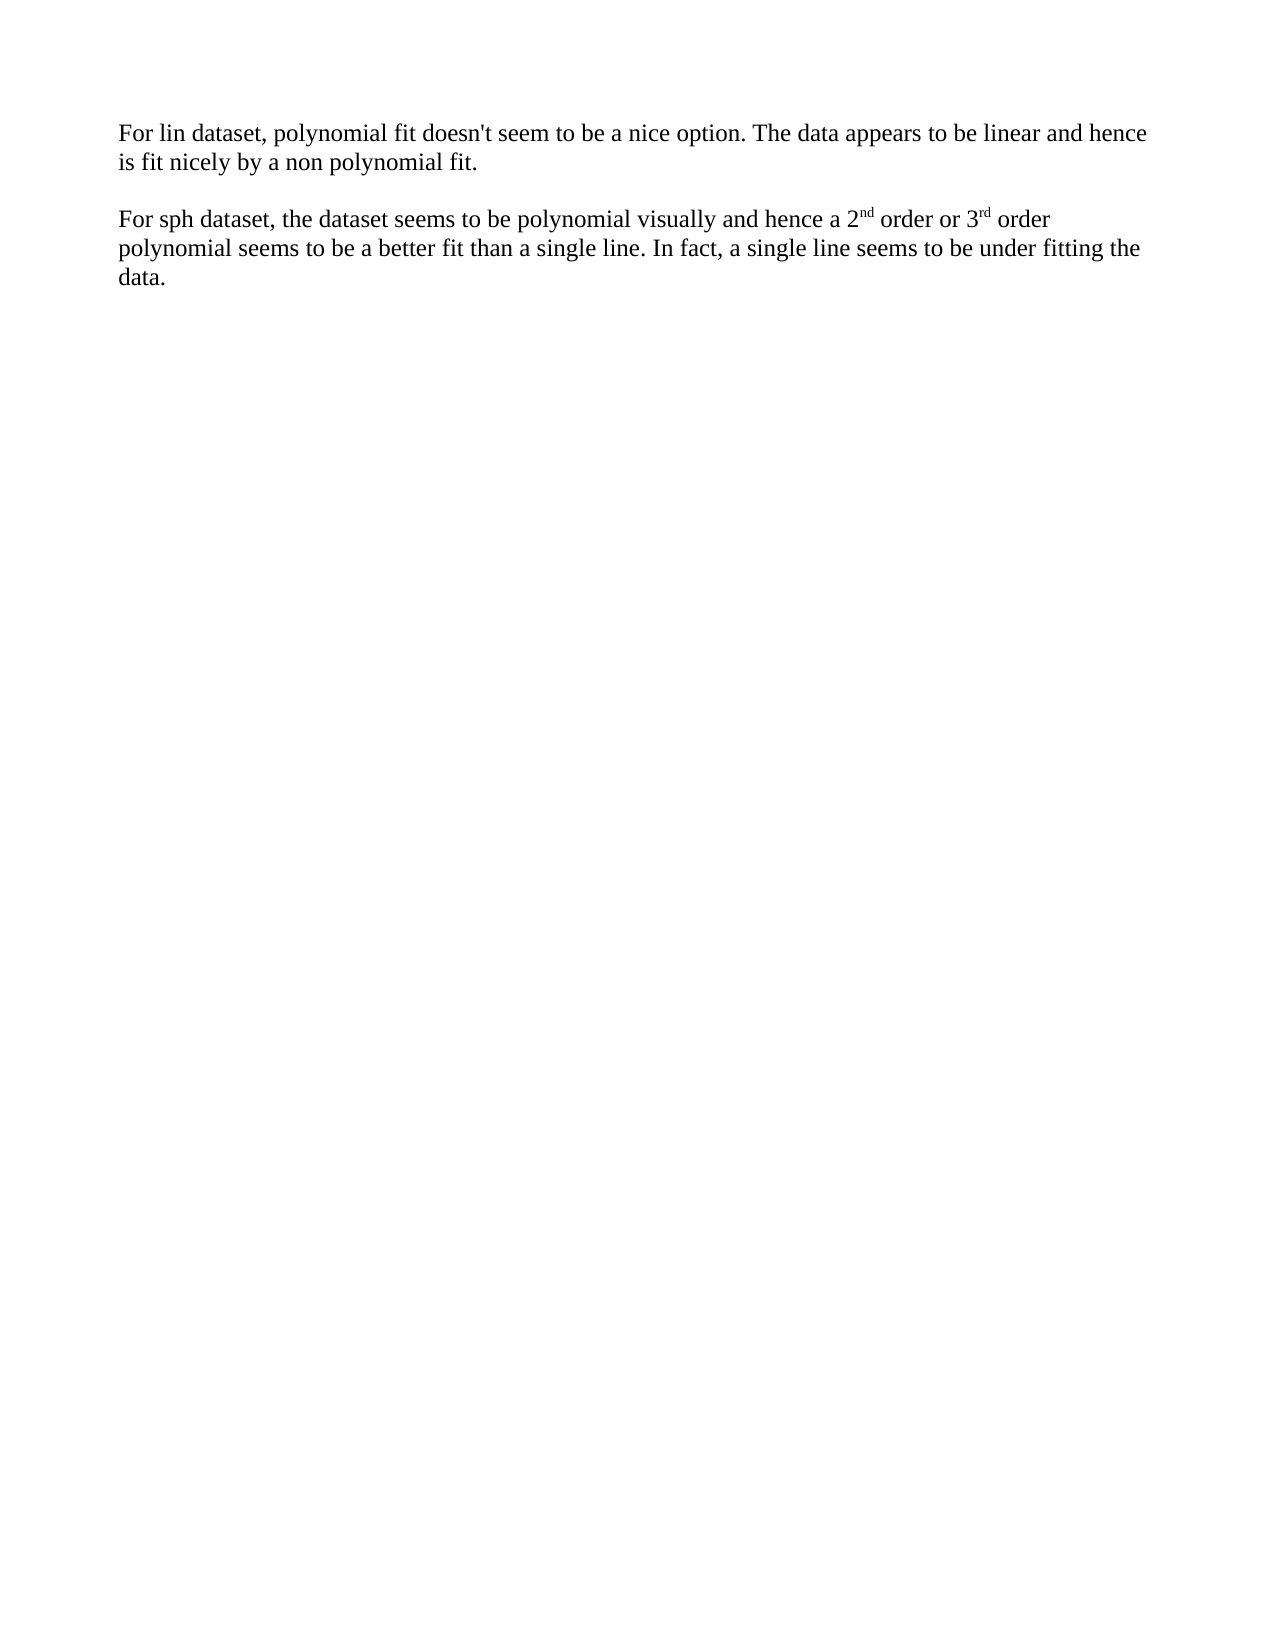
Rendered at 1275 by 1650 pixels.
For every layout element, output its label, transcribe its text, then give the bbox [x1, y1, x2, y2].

text For lin dataset, polynomial fit doesn't seem to be a nice option. The data appears to be linear and hence is fit nicely by a non polynomial fit. [118, 118, 1157, 176]
text For sph dataset, the dataset seems to be polynomial visually and hence a 2nd order or 3rd order polynomial seems to be a better fit than a single line. In fact, a single line seems to be under fitting the data. [118, 204, 1157, 291]
